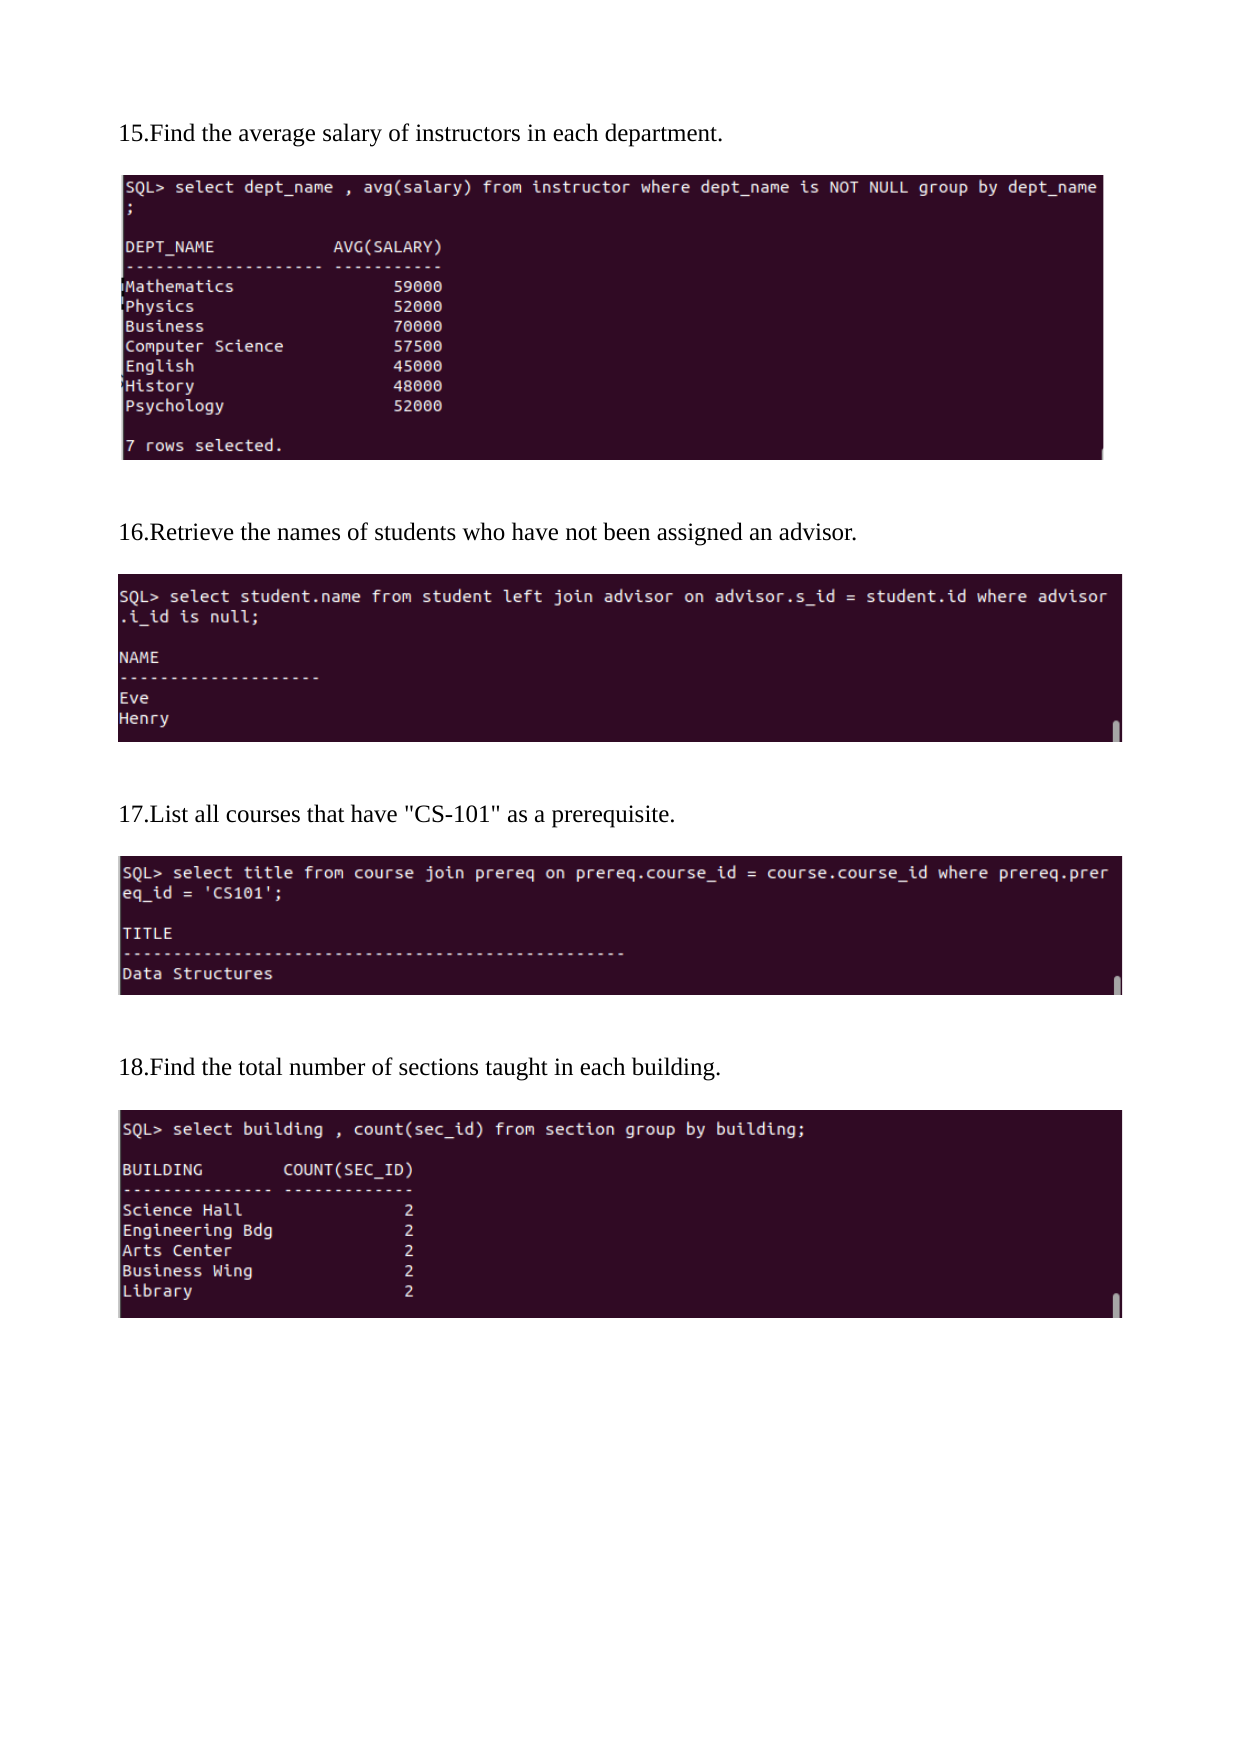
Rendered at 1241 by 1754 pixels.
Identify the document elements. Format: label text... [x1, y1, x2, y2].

text 17.​List all courses that have "CS-101" as a prerequisite. [118, 799, 1122, 828]
picture [121, 175, 1104, 460]
text 18.​Find the total number of sections taught in each building. [118, 1052, 1122, 1081]
picture [118, 856, 1123, 995]
picture [118, 1110, 1123, 1318]
picture [118, 574, 1123, 742]
text 16.​Retrieve the names of students who have not been assigned an advisor. [118, 517, 1122, 546]
text 15.​Find the average salary of instructors in each department. [118, 118, 1122, 147]
